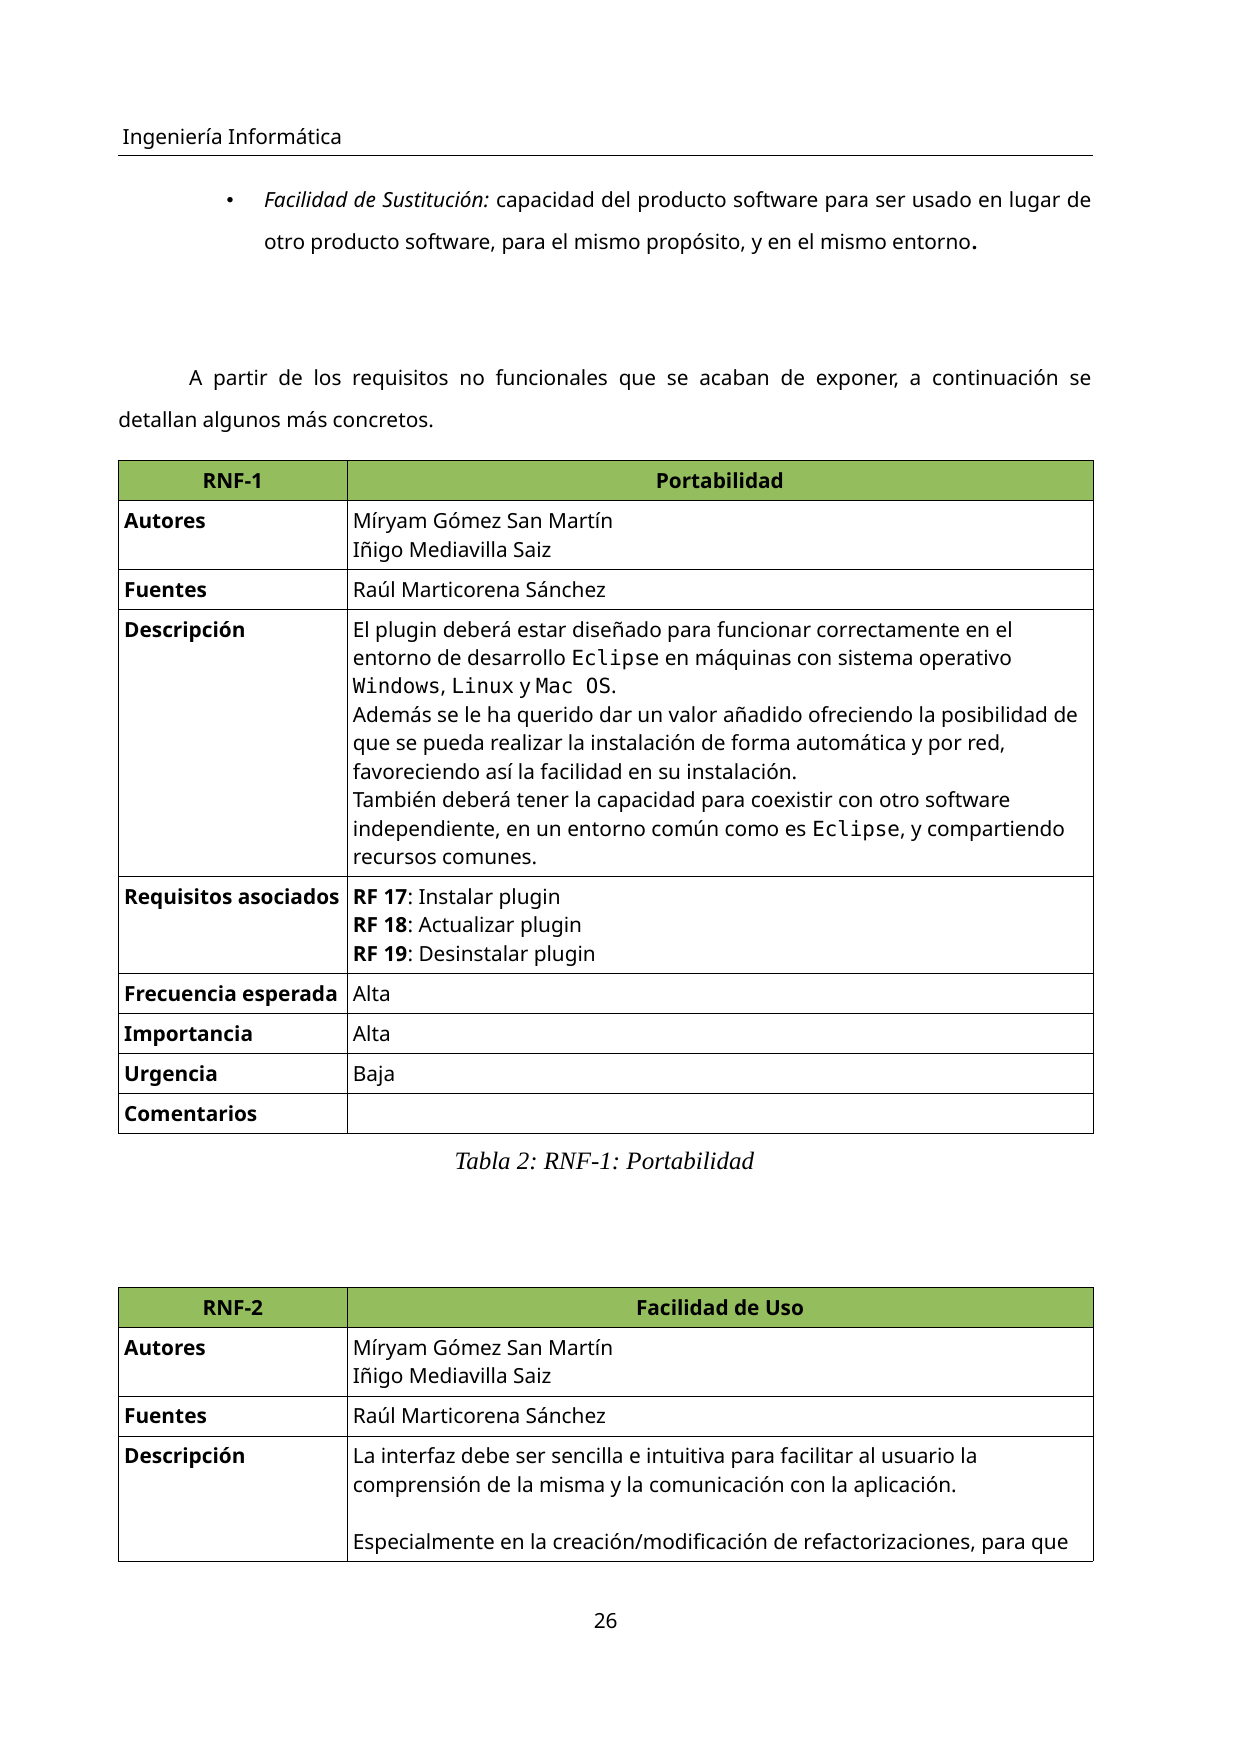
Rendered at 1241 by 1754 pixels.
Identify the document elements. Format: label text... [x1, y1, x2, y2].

table_cell Raúl Marticorena Sánchez [348, 1397, 1093, 1436]
table_cell Autores [119, 501, 347, 569]
table_cell Alta [348, 1014, 1093, 1053]
table_cell Urgencia [119, 1054, 347, 1093]
table_cell Fuentes [119, 570, 347, 609]
table_header RNF-1 [119, 461, 347, 500]
table_cell Requisitos asociados [119, 877, 347, 973]
table_cell Comentarios [119, 1094, 347, 1133]
table_cell El plugin deberá estar diseñado para funcionar correctamente en el entorno de desarrollo Eclipse en máquinas con sistema operativo Windows, Linux y Mac OS. Además se le ha querido dar un valor añadido ofreciendo la posibilidad de que se pueda realizar la instalación de forma automática y por red, favoreciendo así la facilidad en su instalación. También deberá tener la capacidad para coexistir con otro software independiente, en un entorno común como es Eclipse, y compartiendo recursos comunes. [348, 610, 1093, 876]
table_cell [348, 1094, 1093, 1133]
table_cell Raúl Marticorena Sánchez [348, 570, 1093, 609]
table_cell Autores [119, 1328, 347, 1396]
list Facilidad de Sustitución: capacidad del producto software para ser usado en lugar de otro producto software, para el mismo propósito, y en el mismo entorno. [226, 185, 1093, 256]
table_cell Míryam Gómez San Martín Iñigo Mediavilla Saiz [348, 501, 1093, 569]
text Tabla 2: RNF-1: Portabilidad [118, 1146, 1093, 1174]
table_cell RF 17: Instalar plugin RF 18: Actualizar plugin RF 19: Desinstalar plugin [348, 877, 1093, 973]
table_cell Fuentes [119, 1397, 347, 1436]
table_cell Frecuencia esperada [119, 974, 347, 1013]
table_cell Alta [348, 974, 1093, 1013]
text A partir de los requisitos no funcionales que se acaban de exponer, a continuación se detallan algunos más concretos. [118, 363, 1093, 434]
table_cell Míryam Gómez San Martín Iñigo Mediavilla Saiz [348, 1328, 1093, 1396]
table_header Portabilidad [348, 461, 1093, 500]
table_header Facilidad de Uso [348, 1288, 1093, 1327]
table_cell La interfaz debe ser sencilla e intuitiva para facilitar al usuario la comprensión de la misma y la comunicación con la aplicación. Especialmente en la creación/modificación de refactorizaciones, para que [348, 1437, 1093, 1561]
table_header RNF-2 [119, 1288, 347, 1327]
table_cell Baja [348, 1054, 1093, 1093]
table_cell Descripción [119, 610, 347, 876]
table_cell Descripción [119, 1437, 347, 1561]
table_cell Importancia [119, 1014, 347, 1053]
